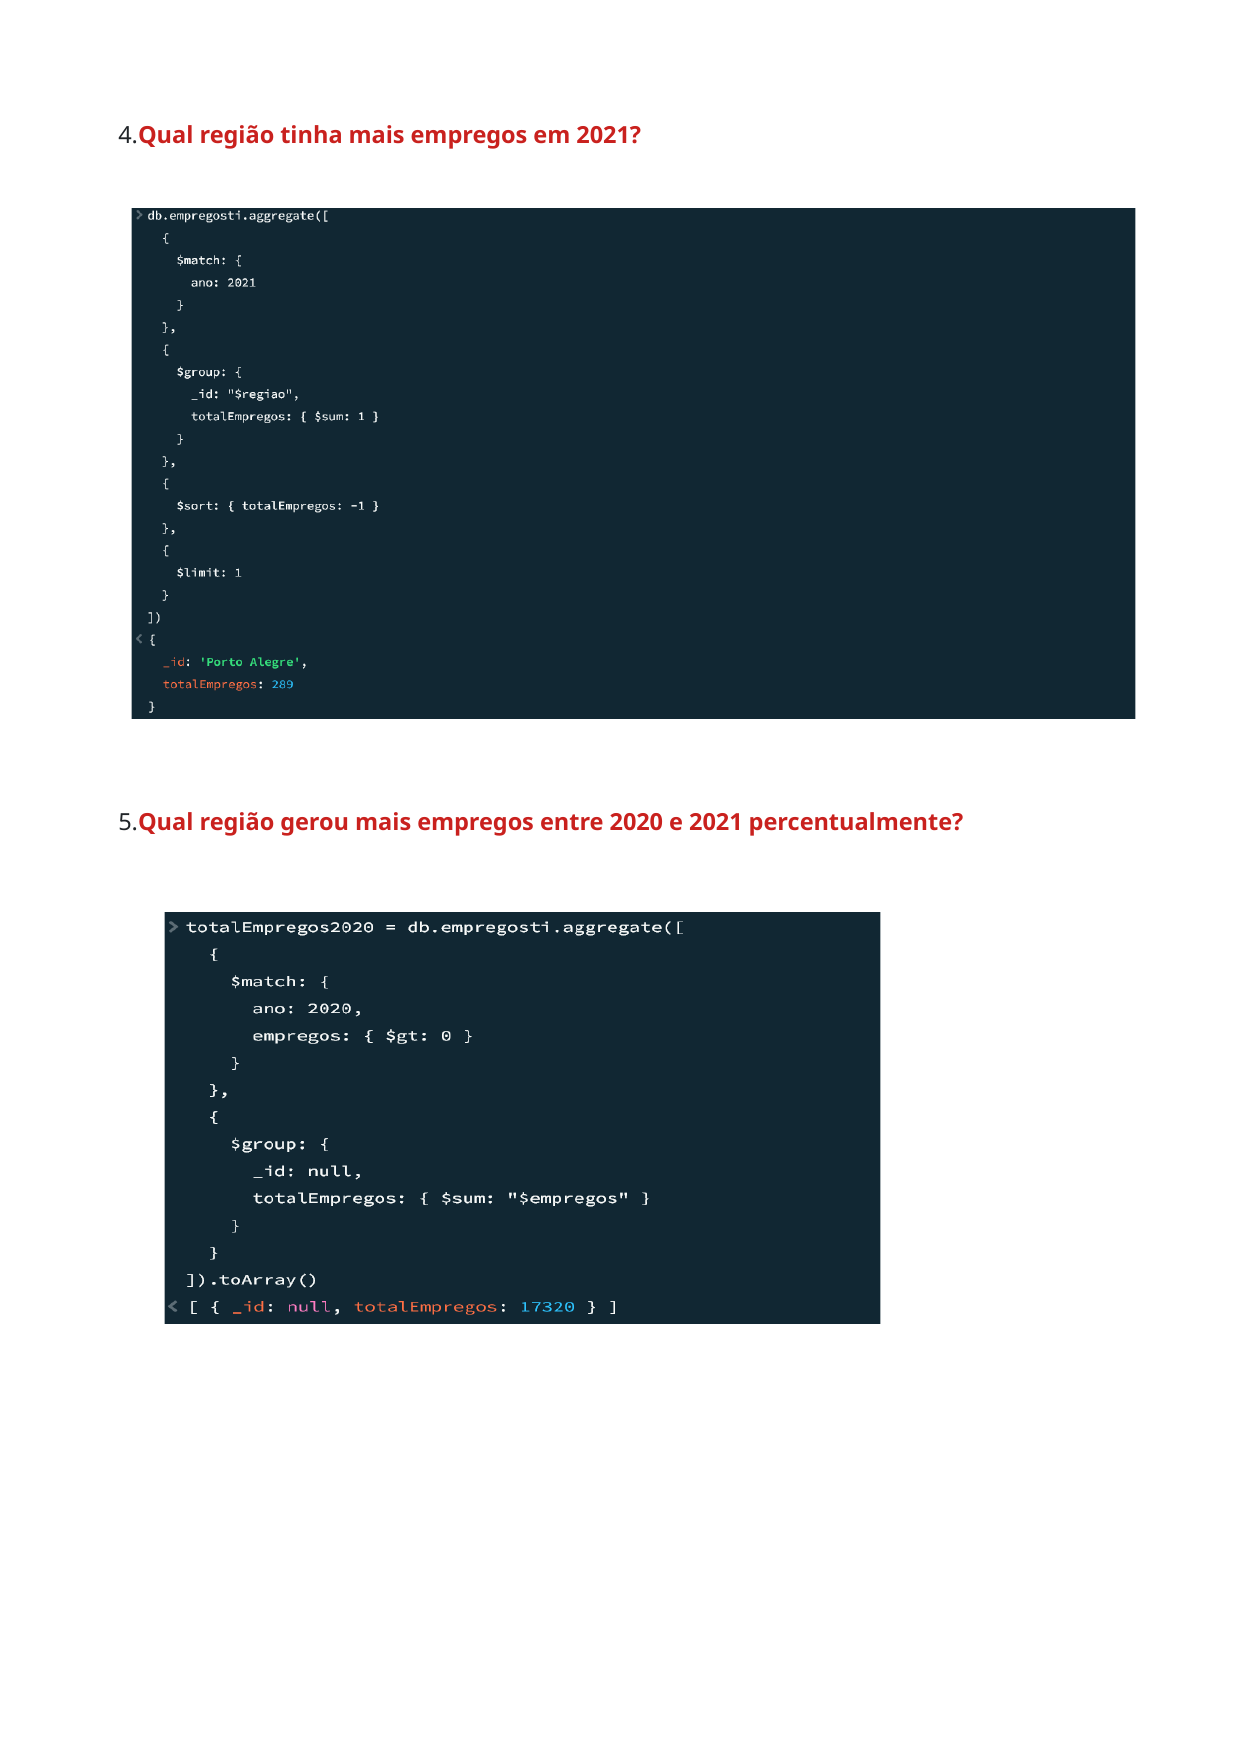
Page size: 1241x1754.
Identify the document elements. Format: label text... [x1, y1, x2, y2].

picture [131, 208, 1136, 719]
text 4.Qual região tinha mais empregos em 2021? [118, 118, 1122, 150]
text 5.Qual região gerou mais empregos entre 2020 e 2021 percentualmente? [118, 805, 1122, 837]
picture [164, 912, 881, 1324]
